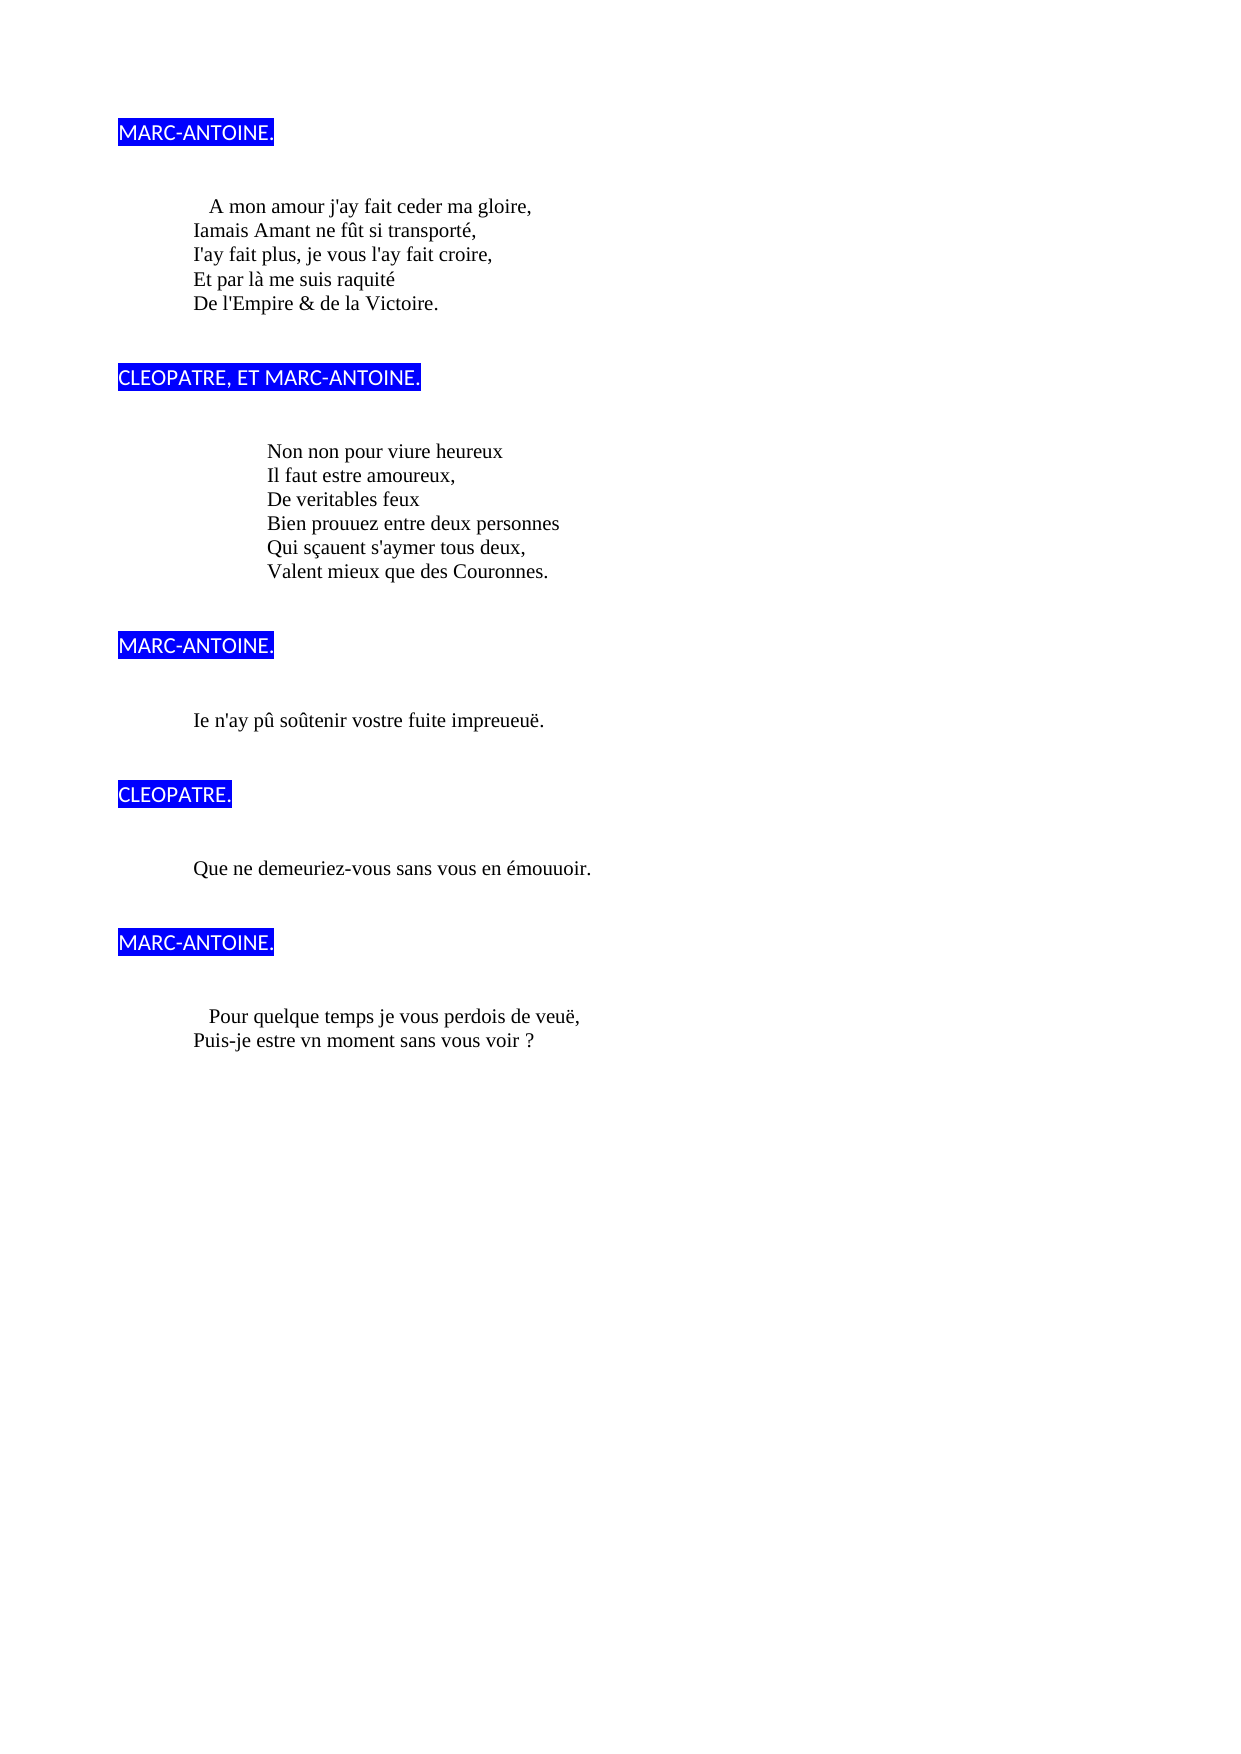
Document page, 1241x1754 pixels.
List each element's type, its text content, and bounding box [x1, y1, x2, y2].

text I'ay fait plus, je vous l'ay fait croire, [193, 242, 1122, 266]
text CLEOPATRE, ET MARC-ANTOINE. [421, 363, 1122, 391]
text Pour quelque temps je vous perdois de veuë, [193, 1004, 1122, 1028]
text Valent mieux que des Couronnes. [193, 559, 1122, 583]
text Ie n'ay pû soûtenir vostre fuite impreueuë. [193, 707, 1122, 732]
text Iamais Amant ne fût si transporté, [193, 218, 1122, 242]
text Puis-je estre vn moment sans vous voir ? [193, 1028, 1122, 1052]
text Il faut estre amoureux, [193, 463, 1122, 487]
text Qui sçauent s'aymer tous deux, [193, 535, 1122, 559]
text MARC-ANTOINE. [274, 631, 1122, 659]
text De veritables feux [193, 487, 1122, 511]
text Bien prouuez entre deux personnes [193, 511, 1122, 535]
text Que ne demeuriez-vous sans vous en émouuoir. [193, 856, 1122, 880]
text MARC-ANTOINE. [274, 118, 1122, 146]
text MARC-ANTOINE. [274, 928, 1122, 956]
text Et par là me suis raquité [193, 266, 1122, 291]
text CLEOPATRE. [232, 780, 1122, 808]
text Non non pour viure heureux [193, 439, 1122, 463]
text A mon amour j'ay fait ceder ma gloire, [193, 194, 1122, 218]
text De l'Empire & de la Victoire. [193, 291, 1122, 314]
